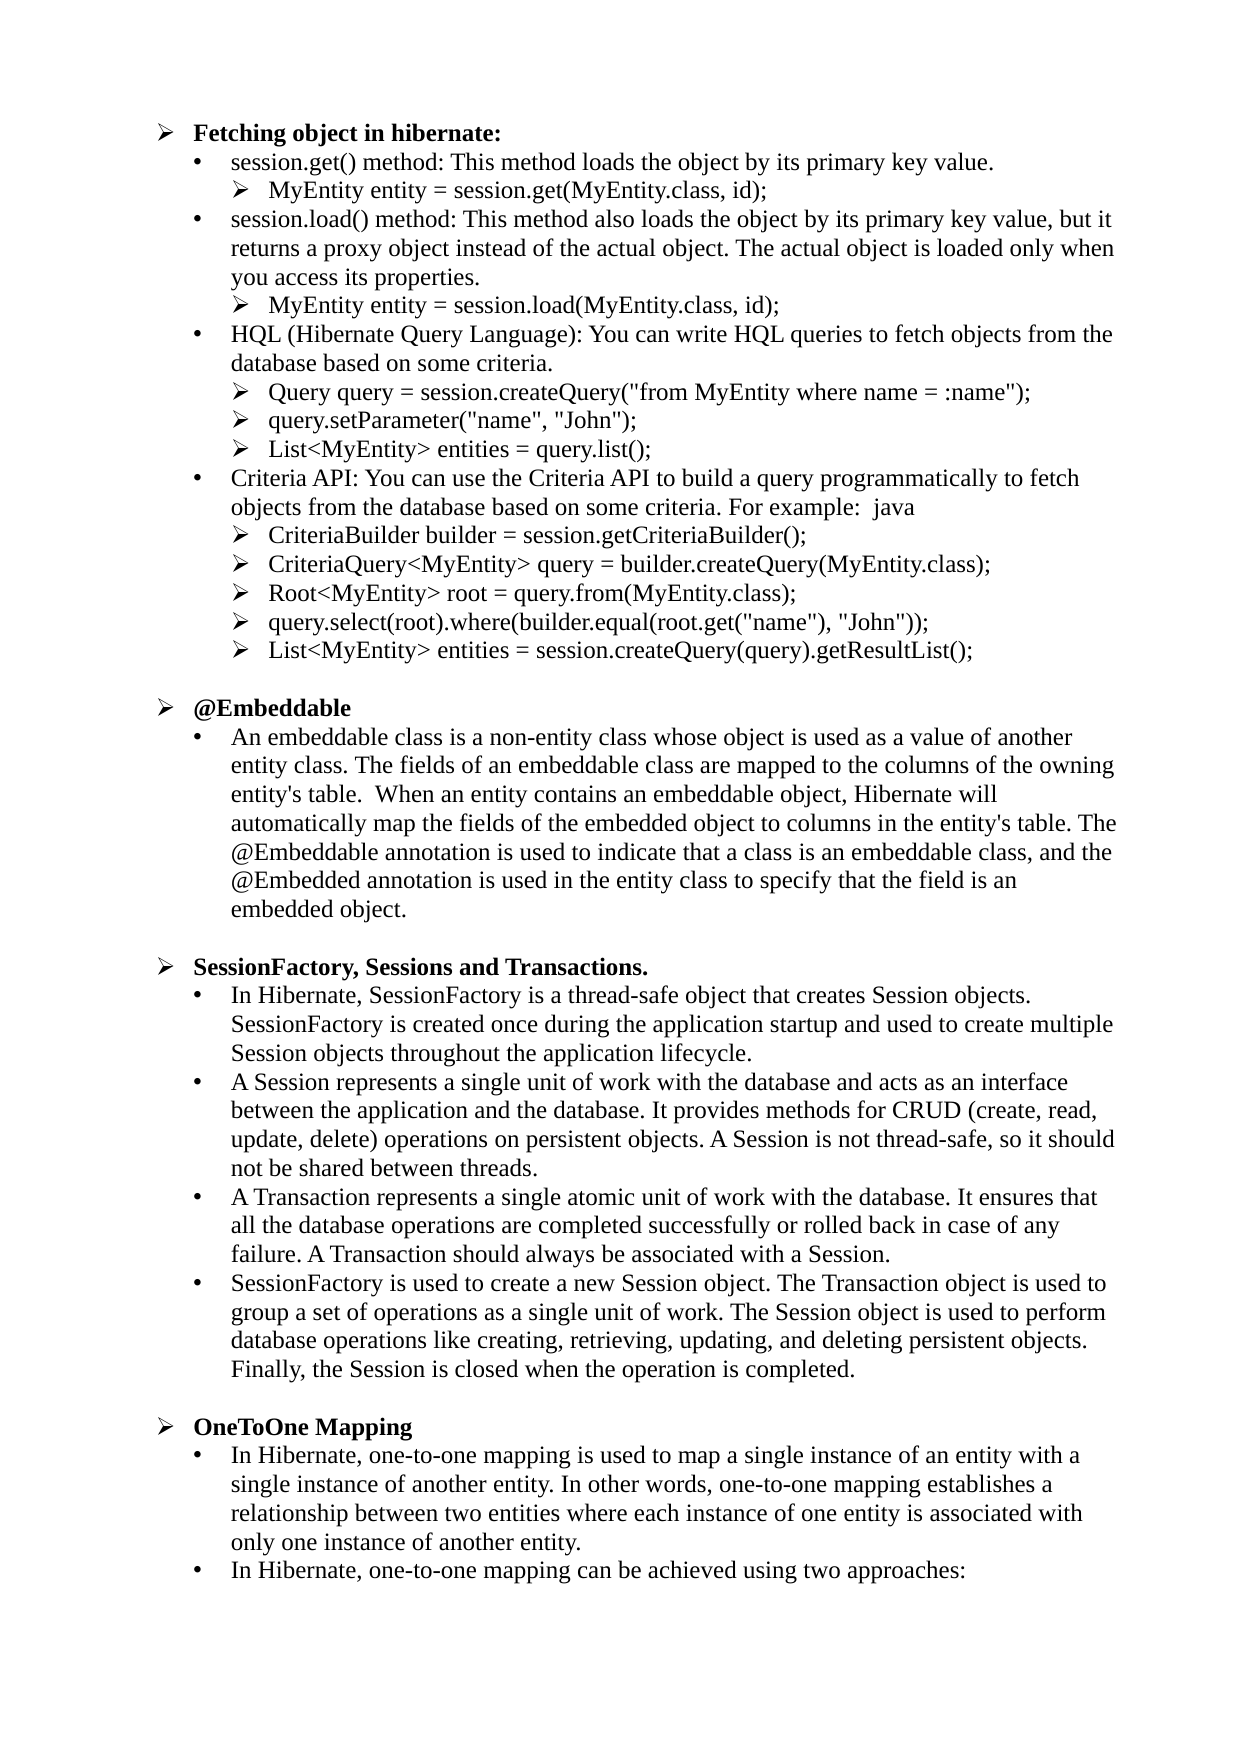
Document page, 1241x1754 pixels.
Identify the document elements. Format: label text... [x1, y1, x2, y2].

list In Hibernate, one-to-one mapping is used to map a single instance of an entity with a single instance of another entity. In other words, one-to-one mapping establishes a relationship between two entities where each instance of one entity is associated with only one instance of another entity. [193, 1441, 1122, 1556]
list List<MyEntity> entities = query.list(); [231, 434, 1122, 463]
list In Hibernate, SessionFactory is a thread-safe object that creates Session objects. SessionFactory is created once during the application startup and used to create multiple Session objects throughout the application lifecycle. [193, 981, 1122, 1067]
list Query query = session.createQuery("from MyEntity where name = :name"); [231, 377, 1122, 406]
list SessionFactory, Sessions and Transactions. [156, 952, 1122, 981]
list session.load() method: This method also loads the object by its primary key value, but it returns a proxy object instead of the actual object. The actual object is loaded only when you access its properties. [193, 204, 1122, 291]
list OneToOne Mapping [156, 1412, 1122, 1441]
list Criteria API: You can use the Criteria API to build a query programmatically to fetch objects from the database based on some criteria. For example: java [193, 463, 1122, 521]
list An embeddable class is a non-entity class whose object is used as a value of another entity class. The fields of an embeddable class are mapped to the columns of the owning entity's table. When an entity contains an embeddable object, Hibernate will automatically map the fields of the embedded object to columns in the entity's table. The @Embeddable annotation is used to indicate that a class is an embeddable class, and the @Embedded annotation is used in the entity class to specify that the field is an embedded object. [193, 722, 1122, 923]
list CriteriaBuilder builder = session.getCriteriaBuilder(); [231, 521, 1122, 549]
list MyEntity entity = session.get(MyEntity.class, id); [231, 176, 1122, 204]
list query.select(root).where(builder.equal(root.get("name"), "John")); [231, 607, 1122, 636]
list @Embeddable [156, 693, 1122, 722]
list query.setParameter("name", "John"); [231, 406, 1122, 434]
list In Hibernate, one-to-one mapping can be achieved using two approaches: [193, 1556, 1122, 1584]
list SessionFactory is used to create a new Session object. The Transaction object is used to group a set of operations as a single unit of work. The Session object is used to perform database operations like creating, retrieving, updating, and deleting persistent objects. Finally, the Session is closed when the operation is completed. [193, 1268, 1122, 1383]
list HQL (Hibernate Query Language): You can write HQL queries to fetch objects from the database based on some criteria. [193, 319, 1122, 377]
list Fetching object in hibernate: [156, 118, 1122, 147]
list session.get() method: This method loads the object by its primary key value. [193, 147, 1122, 176]
list Root<MyEntity> root = query.from(MyEntity.class); [231, 578, 1122, 607]
list List<MyEntity> entities = session.createQuery(query).getResultList(); [231, 636, 1122, 664]
list MyEntity entity = session.load(MyEntity.class, id); [231, 291, 1122, 319]
list A Transaction represents a single atomic unit of work with the database. It ensures that all the database operations are completed successfully or rolled back in case of any failure. A Transaction should always be associated with a Session. [193, 1182, 1122, 1268]
list CriteriaQuery<MyEntity> query = builder.createQuery(MyEntity.class); [231, 549, 1122, 578]
list A Session represents a single unit of work with the database and acts as an interface between the application and the database. It provides methods for CRUD (create, read, update, delete) operations on persistent objects. A Session is not thread-safe, so it should not be shared between threads. [193, 1067, 1122, 1182]
